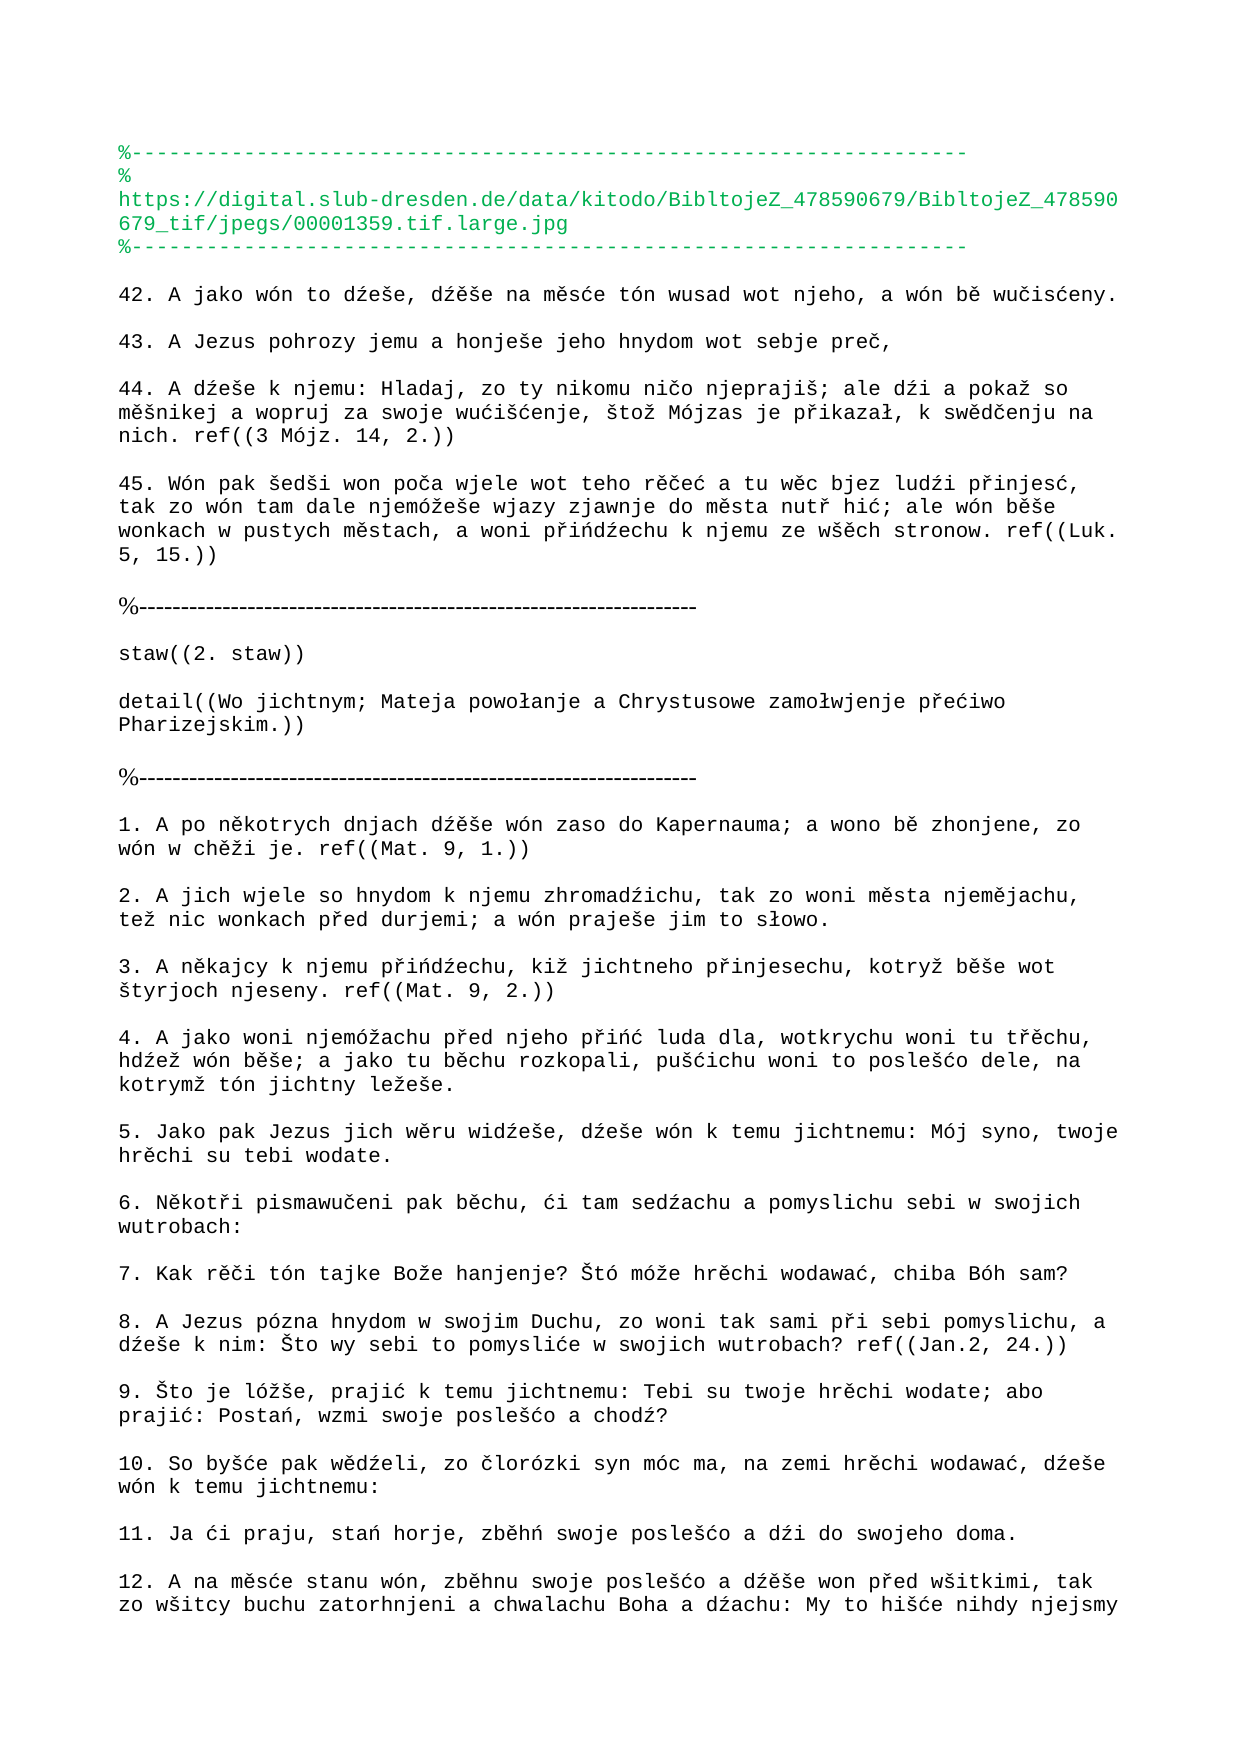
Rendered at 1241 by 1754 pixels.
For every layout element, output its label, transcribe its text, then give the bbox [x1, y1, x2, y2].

text detail((Wo jichtnym; Mateja powołanje a Chrystusowe zamołwjenje přećiwo Pharizejskim.)) [118, 691, 1122, 738]
text 12. A na měsće stanu wón, zběhnu swoje poslešćo a dźěše won před wšitkimi, tak zo wšitcy buchu zatorhnjeni a chwalachu Boha a dźachu: My to hišće nihdy njejsmy [118, 1571, 1122, 1618]
text 45. Wón pak šedši won poča wjele wot teho rěčeć a tu wěc bjez ludźi přinjesć, tak zo wón tam dale njemóžeše wjazy zjawnje do města nutř hić; ale wón běše wonkach w pustych městach, a woni přińdźechu k njemu ze wšěch stronow. ref((Luk. 5, 15.)) [118, 473, 1122, 567]
text 42. A jako wón to dźeše, dźěše na měsće tón wusad wot njeho, a wón bě wučisćeny. [118, 284, 1122, 307]
text %------------------------------------------------------------------- [118, 762, 1122, 790]
text 11. Ja ći praju, stań horje, zběhń swoje poslešćo a dźi do swojeho doma. [118, 1523, 1122, 1547]
text 44. A dźeše k njemu: Hladaj, zo ty nikomu ničo njeprajiš; ale dźi a pokaž so měšnikej a wopruj za swoje wućišćenje, štož Mójzas je přikazał, k swědčenju na nich. ref((3 Mójz. 14, 2.)) [118, 378, 1122, 449]
text %------------------------------------------------------------------- [118, 591, 1122, 620]
text 2. A jich wjele so hnydom k njemu zhromadźichu, tak zo woni města njemějachu, tež nic wonkach před durjemi; a wón praješe jim to słowo. [118, 885, 1122, 932]
text 3. A někajcy k njemu přińdźechu, kiž jichtneho přinjesechu, kotryž běše wot štyrjoch njeseny. ref((Mat. 9, 2.)) [118, 956, 1122, 1003]
text 6. Někotři pismawučeni pak běchu, ći tam sedźachu a pomyslichu sebi w swojich wutrobach: [118, 1192, 1122, 1240]
text 1. A po někotrych dnjach dźěše wón zaso do Kapernauma; a wono bě zhonjene, zo wón w chěži je. ref((Mat. 9, 1.)) [118, 814, 1122, 861]
text 43. A Jezus pohrozy jemu a honješe jeho hnydom wot sebje preč, [118, 331, 1122, 354]
text 7. Kak rěči tón tajke Bože hanjenje? Štó móže hrěchi wodawać, chiba Bóh sam? [118, 1263, 1122, 1287]
text 8. A Jezus pózna hnydom w swojim Duchu, zo woni tak sami při sebi pomyslichu, a dźeše k nim: Što wy sebi to pomysliće w swojich wutrobach? ref((Jan.2, 24.)) [118, 1311, 1122, 1358]
text 4. A jako woni njemóžachu před njeho přińć luda dla, wotkrychu woni tu třěchu, hdźež wón běše; a jako tu běchu rozkopali, pušćichu woni to poslešćo dele, na kotrymž tón jichtny ležeše. [118, 1027, 1122, 1098]
text 9. Što je lóžše, prajić k temu jichtnemu: Tebi su twoje hrěchi wodate; abo prajić: Postań, wzmi swoje poslešćo a chodź? [118, 1382, 1122, 1429]
text % https://digital.slub-dresden.de/data/kitodo/BibltojeZ_478590679/BibltojeZ_478590679_tif/jpegs/00001359.tif.large.jpg %------------------------------------------------------------------- [118, 165, 1122, 260]
text 5. Jako pak Jezus jich wěru widźeše, dźeše wón k temu jichtnemu: Mój syno, twoje hrěchi su tebi wodate. [118, 1121, 1122, 1169]
text %------------------------------------------------------------------- [118, 142, 1122, 165]
text staw((2. staw)) [118, 643, 1122, 667]
text 10. So byšće pak wědźeli, zo člorózki syn móc ma, na zemi hrěchi wodawać, dźeše wón k temu jichtnemu: [118, 1452, 1122, 1500]
